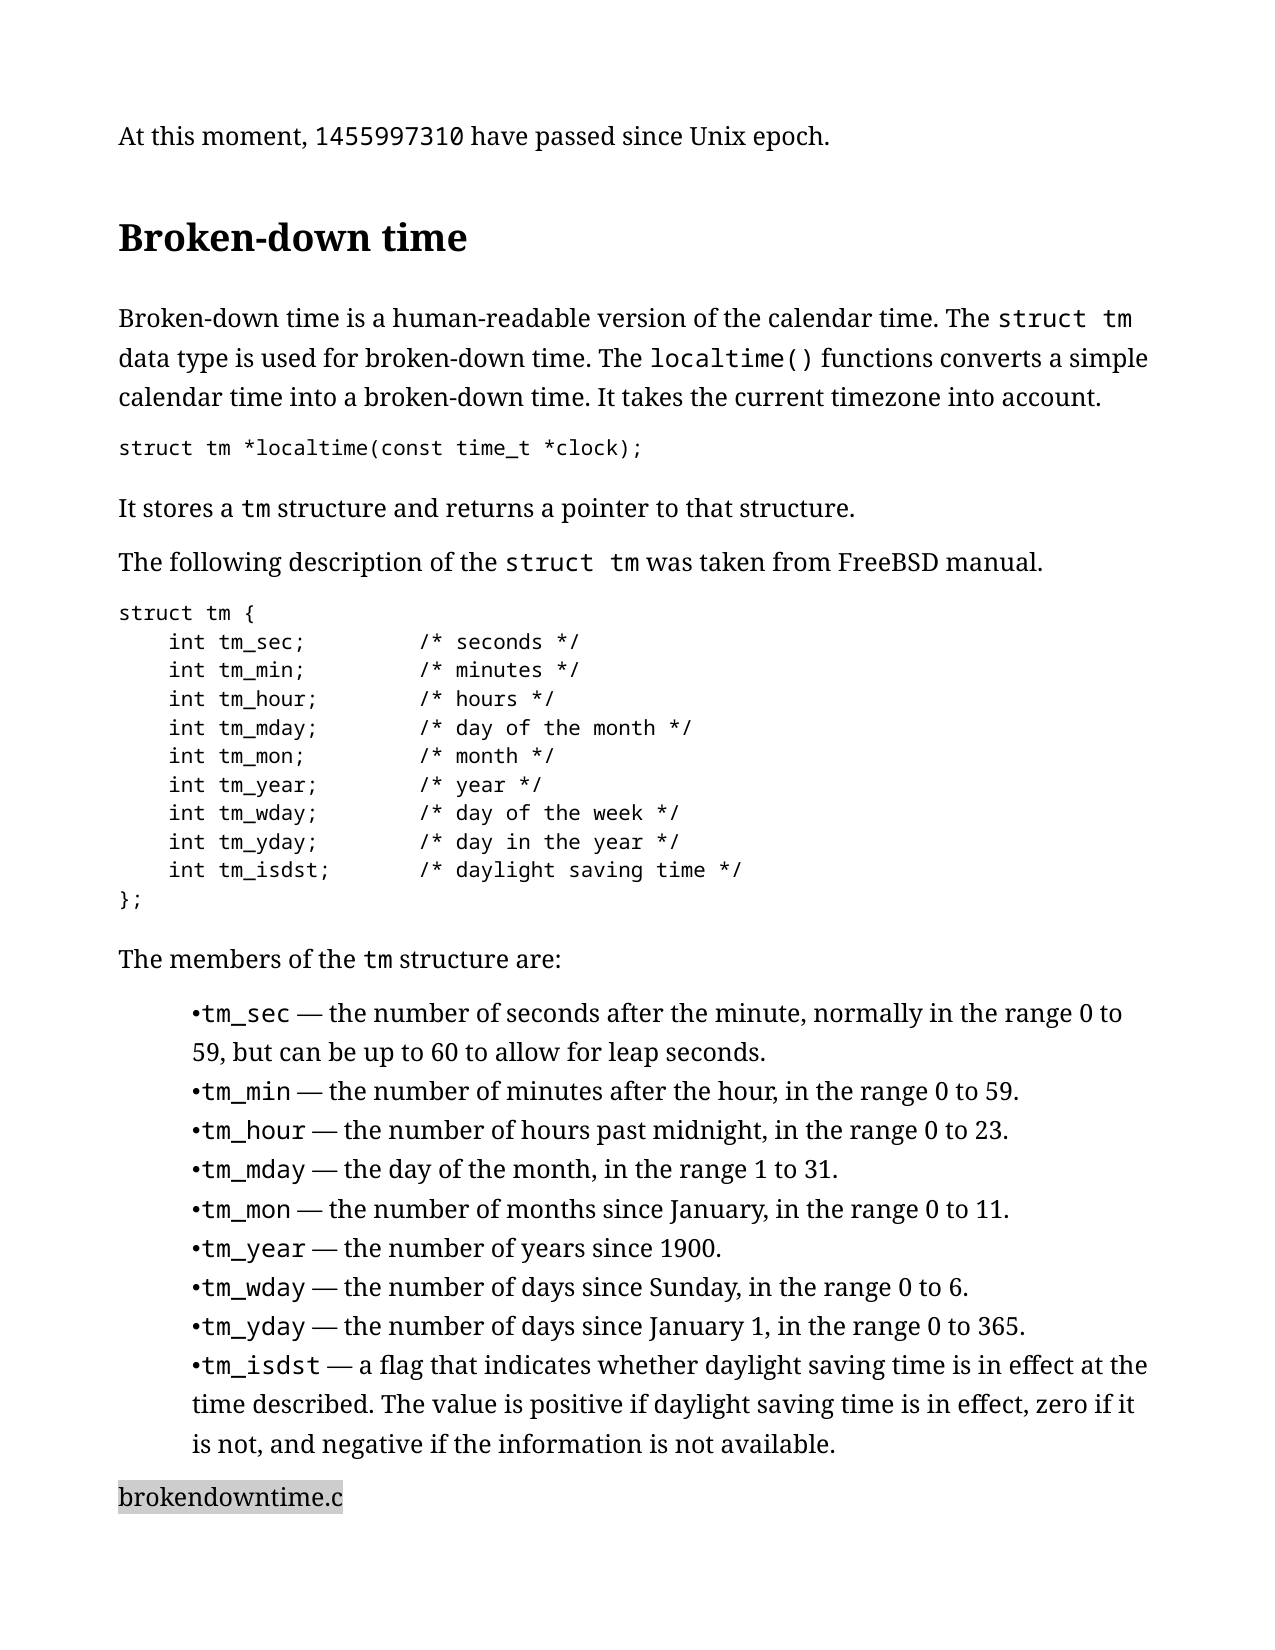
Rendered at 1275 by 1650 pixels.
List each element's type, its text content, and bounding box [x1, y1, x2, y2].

text int tm_yday; /* day in the year */ [118, 827, 1157, 855]
text int tm_year; /* year */ [118, 770, 1157, 798]
text brokendowntime.c [118, 1480, 1157, 1514]
text int tm_isdst; /* daylight saving time */ [118, 855, 1157, 884]
list tm_hour — the number of hours past midnight, in the range 0 to 23. [118, 1113, 1157, 1147]
text int tm_mon; /* month */ [118, 741, 1157, 770]
list tm_isdst — a flag that indicates whether daylight saving time is in effect at the time described. The value is positive if daylight saving time is in effect, zero if it is not, and negative if the information is not available. [118, 1348, 1157, 1460]
text int tm_mday; /* day of the month */ [118, 713, 1157, 741]
subtitle Broken-down time [118, 211, 1157, 262]
text int tm_hour; /* hours */ [118, 684, 1157, 713]
text The following description of the struct tm was taken from FreeBSD manual. [118, 545, 1157, 579]
text struct tm { [118, 598, 1157, 627]
text It stores a tm structure and returns a pointer to that structure. [118, 491, 1157, 525]
text struct tm *localtime(const time_t *clock); [118, 433, 1157, 462]
text At this moment, 1455997310 have passed since Unix epoch. [118, 118, 1157, 152]
list tm_mon — the number of months since January, in the range 0 to 11. [118, 1191, 1157, 1225]
text Broken-down time is a human-readable version of the calendar time. The struct tm data type is used for broken-down time. The localtime() functions converts a simple calendar time into a broken-down time. It takes the current timezone into account. [118, 301, 1157, 413]
text }; [118, 884, 1157, 912]
list tm_yday — the number of days since January 1, in the range 0 to 365. [118, 1309, 1157, 1343]
text int tm_sec; /* seconds */ [118, 627, 1157, 656]
list tm_year — the number of years since 1900. [118, 1231, 1157, 1264]
list tm_wday — the number of days since Sunday, in the range 0 to 6. [118, 1270, 1157, 1304]
text The members of the tm structure are: [118, 942, 1157, 976]
text int tm_min; /* minutes */ [118, 656, 1157, 684]
text int tm_wday; /* day of the week */ [118, 798, 1157, 827]
list tm_mday — the day of the month, in the range 1 to 31. [118, 1152, 1157, 1186]
list tm_sec — the number of seconds after the minute, normally in the range 0 to 59, but can be up to 60 to allow for leap seconds. [118, 996, 1157, 1069]
list tm_min — the number of minutes after the hour, in the range 0 to 59. [118, 1074, 1157, 1108]
